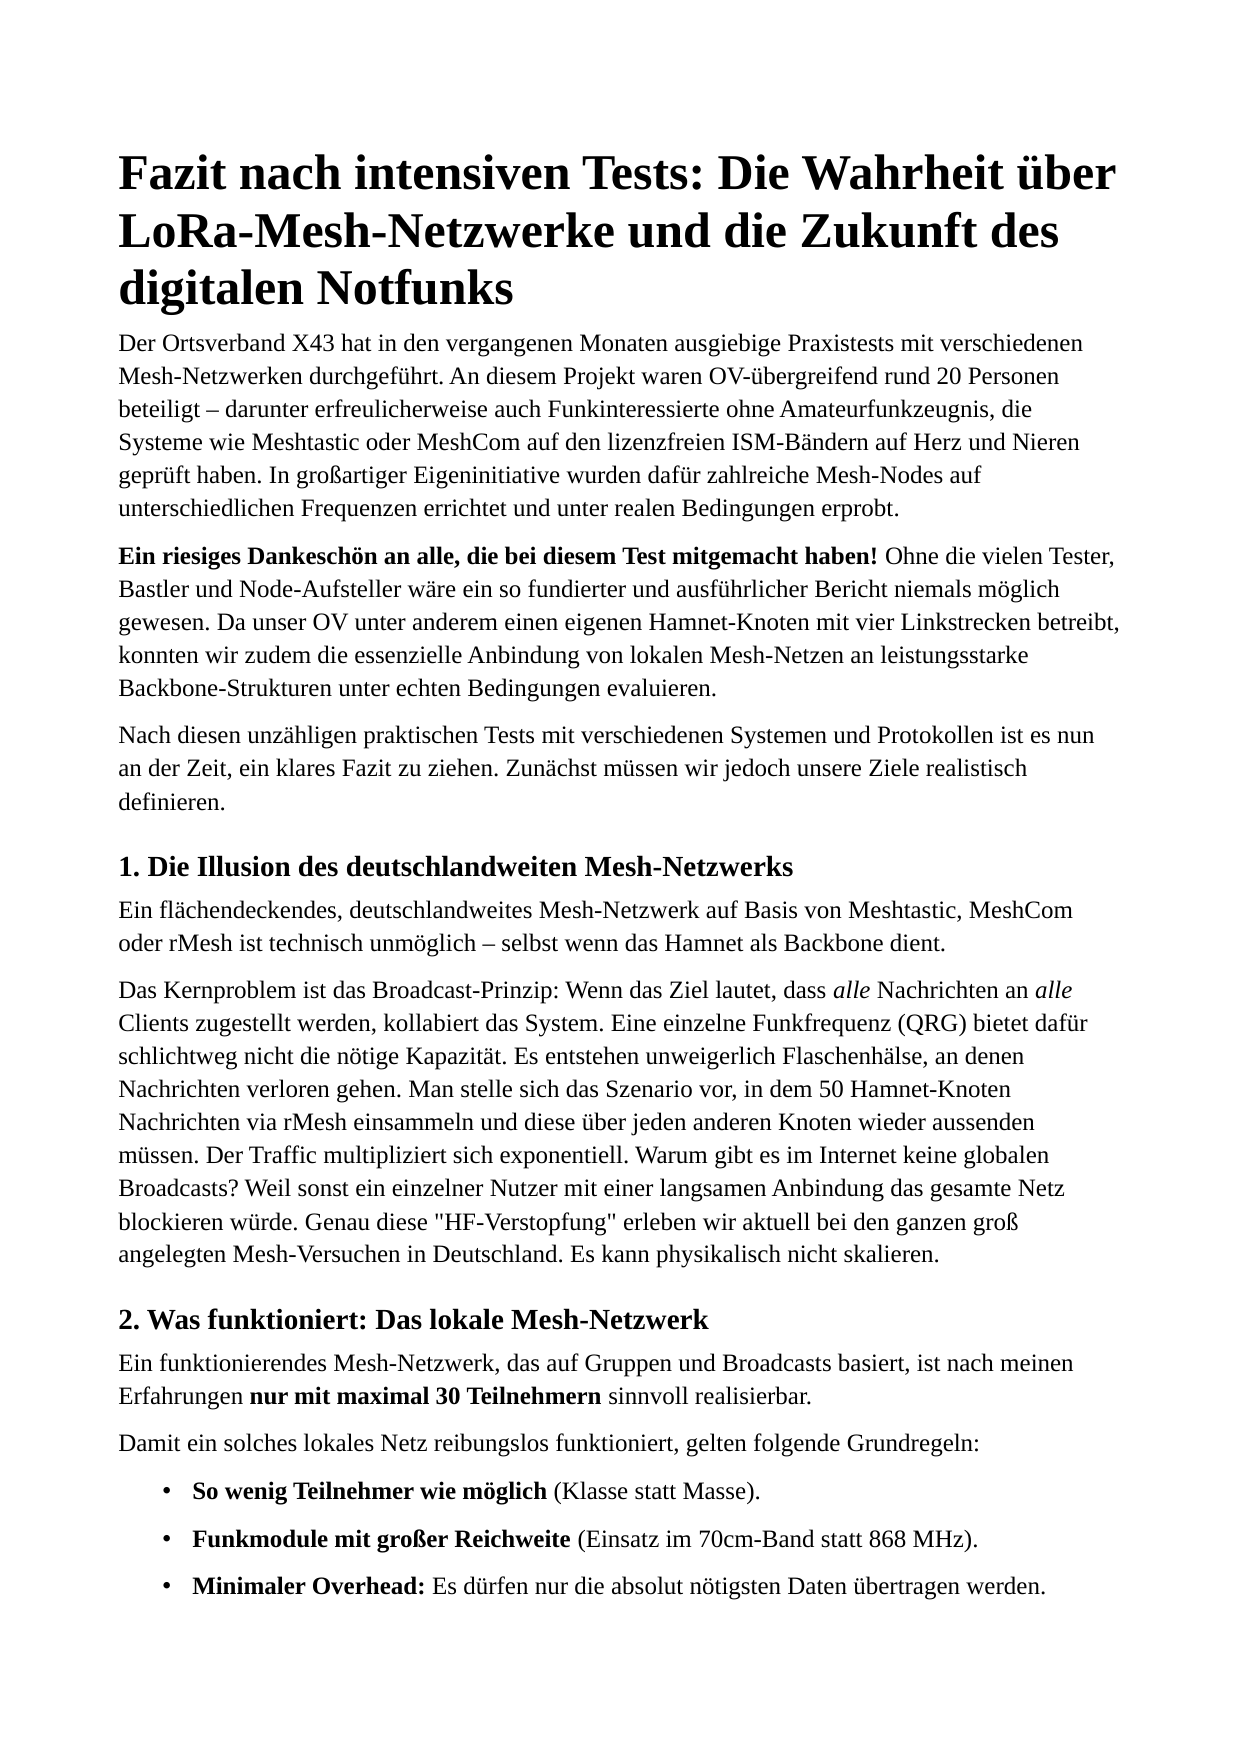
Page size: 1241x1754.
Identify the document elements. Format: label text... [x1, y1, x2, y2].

text Der Ortsverband X43 hat in den vergangenen Monaten ausgiebige Praxistests mit verschiedenen Mesh-Netzwerken durchgeführt. An diesem Projekt waren OV-übergreifend rund 20 Personen beteiligt – darunter erfreulicherweise auch Funkinteressierte ohne Amateurfunkzeugnis, die Systeme wie Meshtastic oder MeshCom auf den lizenzfreien ISM-Bändern auf Herz und Nieren geprüft haben. In großartiger Eigeninitiative wurden dafür zahlreiche Mesh-Nodes auf unterschiedlichen Frequenzen errichtet und unter realen Bedingungen erprobt. [118, 328, 1122, 522]
text Damit ein solches lokales Netz reibungslos funktioniert, gelten folgende Grundregeln: [118, 1428, 1122, 1457]
text Ein funktionierendes Mesh-Netzwerk, das auf Gruppen und Broadcasts basiert, ist nach meinen Erfahrungen nur mit maximal 30 Teilnehmern sinnvoll realisierbar. [118, 1348, 1122, 1409]
text Ein riesiges Dankeschön an alle, die bei diesem Test mitgemacht haben! Ohne die vielen Tester, Bastler und Node-Aufsteller wäre ein so fundierter und ausführlicher Bericht niemals möglich gewesen. Da unser OV unter anderem einen eigenen Hamnet-Knoten mit vier Linkstrecken betreibt, konnten wir zudem die essenzielle Anbindung von lokalen Mesh-Netzen an leistungsstarke Backbone-Strukturen unter echten Bedingungen evaluieren. [118, 541, 1122, 702]
text Nach diesen unzähligen praktischen Tests mit verschiedenen Systemen und Protokollen ist es nun an der Zeit, ein klares Fazit zu ziehen. Zunächst müssen wir jedoch unsere Ziele realistisch definieren. [118, 721, 1122, 815]
subtitle 1. Die Illusion des deutschlandweiten Mesh-Netzwerks [118, 849, 1122, 882]
text Ein flächendeckendes, deutschlandweites Mesh-Netzwerk auf Basis von Meshtastic, MeshCom oder rMesh ist technisch unmöglich – selbst wenn das Hamnet als Backbone dient. [118, 895, 1122, 957]
text Das Kernproblem ist das Broadcast-Prinzip: Wenn das Ziel lautet, dass alle Nachrichten an alle Clients zugestellt werden, kollabiert das System. Eine einzelne Funkfrequenz (QRG) bietet dafür schlichtweg nicht die nötige Kapazität. Es entstehen unweigerlich Flaschenhälse, an denen Nachrichten verloren gehen. Man stelle sich das Szenario vor, in dem 50 Hamnet-Knoten Nachrichten via rMesh einsammeln und diese über jeden anderen Knoten wieder aussenden müssen. Der Traffic multipliziert sich exponentiell. Warum gibt es im Internet keine globalen Broadcasts? Weil sonst ein einzelner Nutzer mit einer langsamen Anbindung das gesamte Netz blockieren würde. Genau diese "HF-Verstopfung" erleben wir aktuell bei den ganzen groß angelegten Mesh-Versuchen in Deutschland. Es kann physikalisch nicht skalieren. [118, 975, 1122, 1268]
list Minimaler Overhead: Es dürfen nur die absolut nötigsten Daten übertragen werden. [162, 1571, 1122, 1600]
list So wenig Teilnehmer wie möglich (Klasse statt Masse). [162, 1476, 1122, 1505]
subtitle 2. Was funktioniert: Das lokale Mesh-Netzwerk [118, 1302, 1122, 1335]
list Funkmodule mit großer Reichweite (Einsatz im 70cm-Band statt 868 MHz). [162, 1524, 1122, 1552]
subtitle Fazit nach intensiven Tests: Die Wahrheit über LoRa-Mesh-Netzwerke und die Zukunft des digitalen Notfunks [118, 143, 1122, 316]
